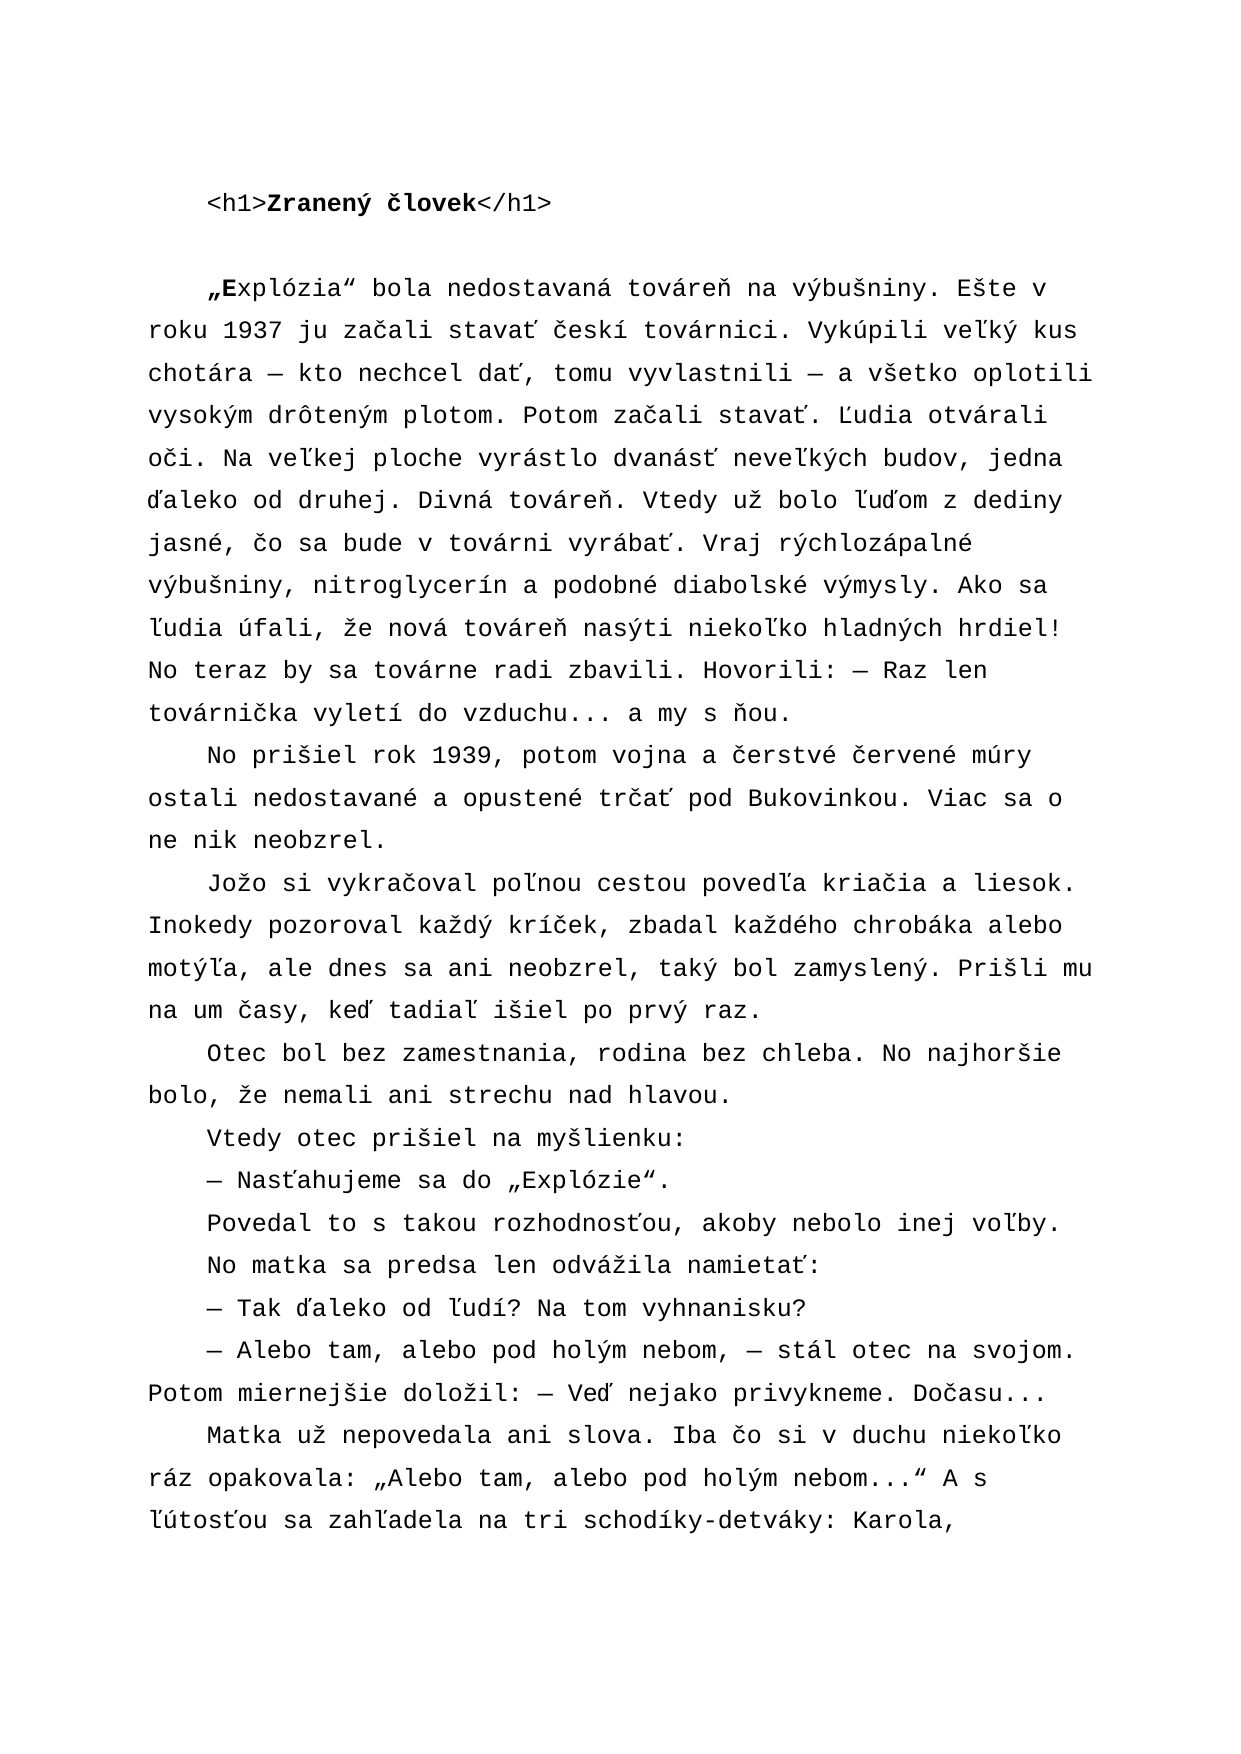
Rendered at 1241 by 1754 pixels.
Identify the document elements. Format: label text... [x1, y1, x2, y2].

text <h1>Zranený človek</h1> [148, 190, 1093, 218]
text — Tak ďaleko od ľudí? Na tom vyhnanisku? [148, 1295, 1093, 1323]
text No matka sa predsa len odvážila namietať: [148, 1253, 1093, 1281]
text „Explózia“ bola nedostavaná továreň na výbušniny. Ešte v roku 1937 ju začali stavať českí továrnici. Vykúpili veľký kus chotára — kto nechcel dať, tomu vyvlastnili — a všetko oplotili vysokým drôteným plotom. Potom začali stavať. Ľudia otvárali oči. Na veľkej ploche vyrástlo dvanásť neveľkých budov, jedna ďaleko od druhej. Divná továreň. Vtedy už bolo ľuďom z dediny jasné, čo sa bude v továrni vyrábať. Vraj rýchlozápalné výbušniny, nitroglycerín a podobné diabolské výmysly. Ako sa ľudia úfali, že nová továreň nasýti niekoľko hladných hrdiel! No teraz by sa továrne radi zbavili. Hovorili: — Raz len továrnička vyletí do vzduchu... a my s ňou. [148, 275, 1093, 728]
text Povedal to s takou rozhodnosťou, akoby nebolo inej voľby. [148, 1210, 1093, 1238]
text Vtedy otec prišiel na myšlienku: [148, 1125, 1093, 1153]
text No prišiel rok 1939, potom vojna a čerstvé červené múry ostali nedostavané a opustené trčať pod Bukovinkou. Viac sa o ne nik neobzrel. [148, 743, 1093, 856]
text — Alebo tam, alebo pod holým nebom, — stál otec na svojom. Potom miernejšie doložil: — Veď nejako privykneme. Dočasu... [148, 1338, 1093, 1408]
text Matka už nepovedala ani slova. Iba čo si v duchu niekoľko ráz opakovala: „Alebo tam, alebo pod holým nebom...“ A s ľútosťou sa zahľadela na tri schodíky-detváky: Karola, [148, 1423, 1093, 1536]
text — Nasťahujeme sa do „Explózie“. [148, 1168, 1093, 1196]
text Otec bol bez zamestnania, rodina bez chleba. No najhoršie bolo, že nemali ani strechu nad hlavou. [148, 1040, 1093, 1111]
text Jožo si vykračoval poľnou cestou povedľa kriačia a liesok. Inokedy pozoroval každý kríček, zbadal každého chrobáka alebo motýľa, ale dnes sa ani neobzrel, taký bol zamyslený. Prišli mu na um časy, keď tadiaľ išiel po prvý raz. [148, 870, 1093, 1026]
